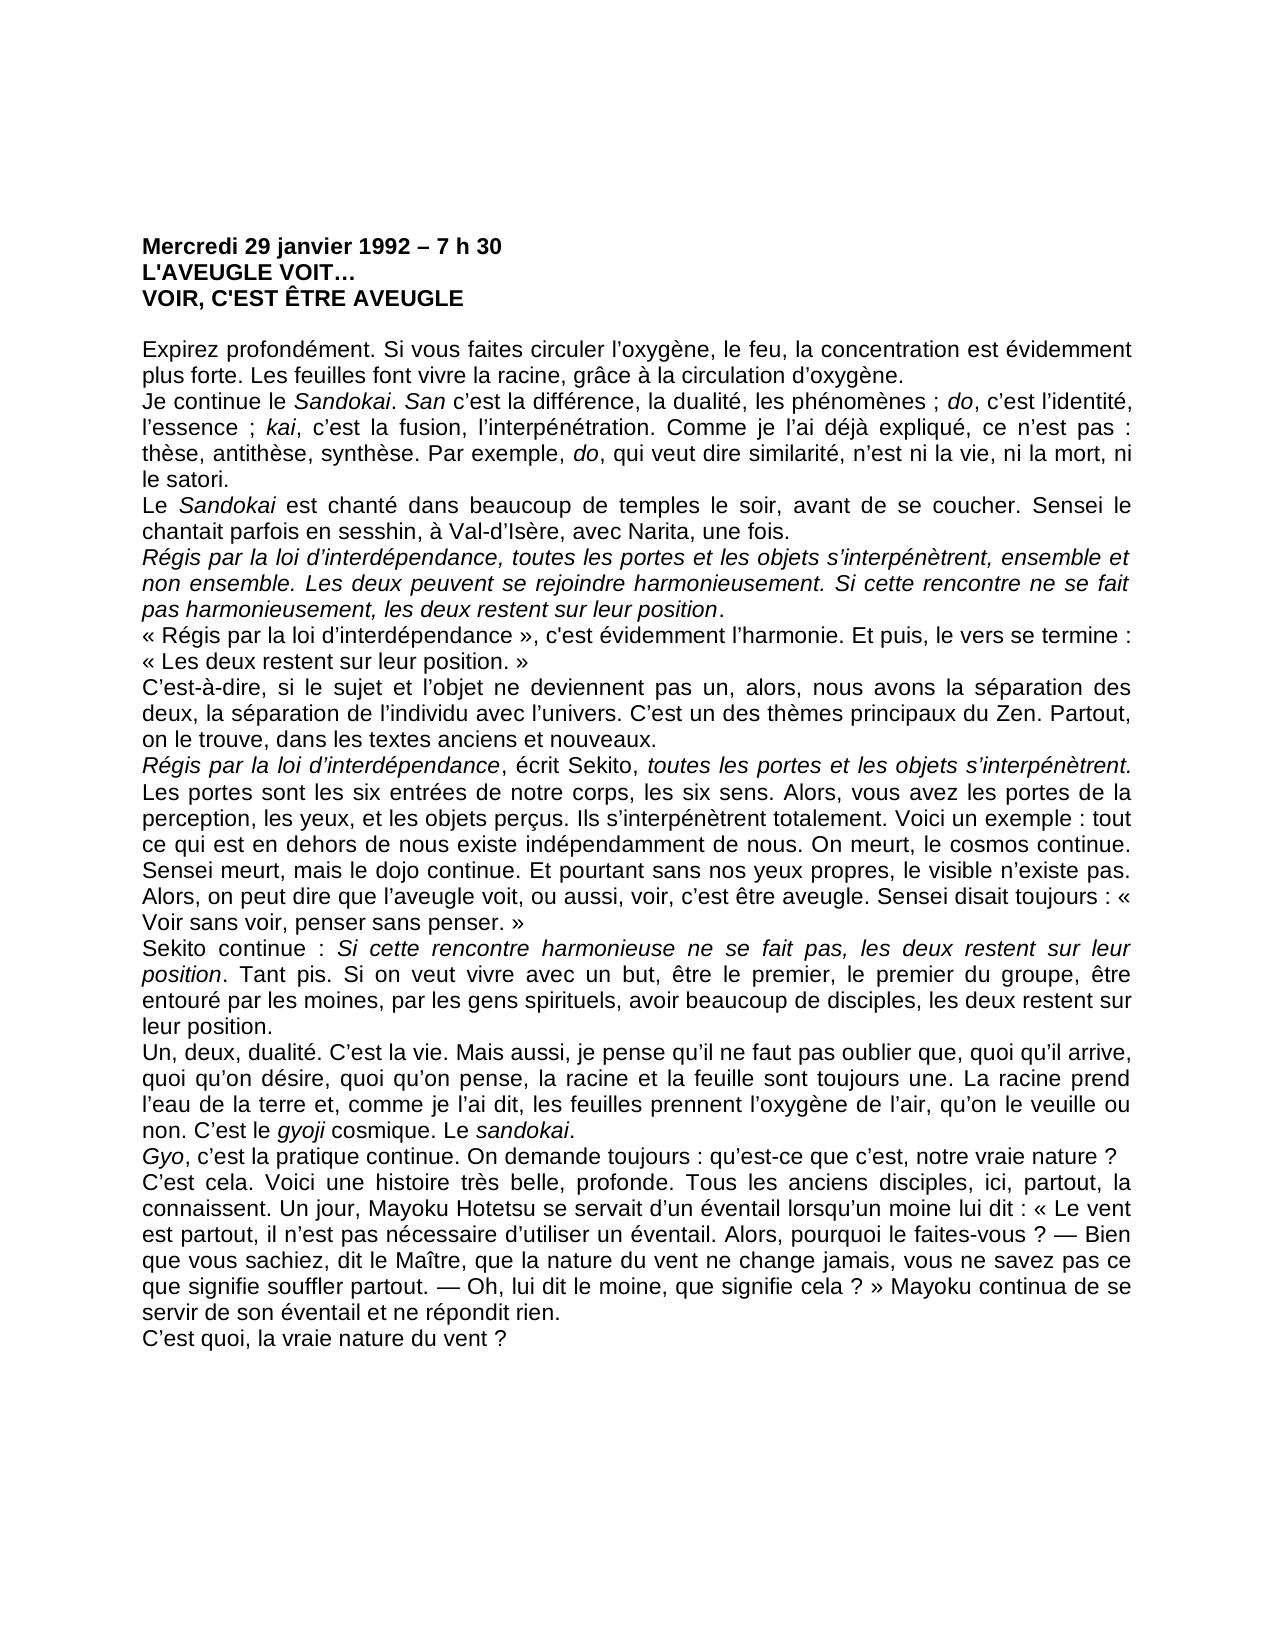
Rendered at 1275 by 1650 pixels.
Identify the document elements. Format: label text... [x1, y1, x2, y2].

text Mercredi 29 janvier 1992 – 7 h 30 L'AVEUGLE VOIT… [142, 233, 1133, 285]
text C’est cela. Voici une histoire très belle, profonde. Tous les anciens disciples, ici, partout, la connaissent. Un jour, Mayoku Hotetsu se servait d’un éventail lorsqu’un moine lui dit : « Le vent est partout, il n’est pas nécessaire d’utiliser un éventail. Alors, pourquoi le faites-vous ? — Bien que vous sachiez, dit le Maître, que la nature du vent ne change jamais, vous ne savez pas ce que signifie souffler partout. ­­— Oh, lui dit le moine, que signifie cela ? » Mayoku continua de se servir de son éventail et ne répondit rien. [142, 1169, 1133, 1326]
text VOIR, C'EST ÊTRE AVEUGLE [142, 285, 1133, 311]
text C’est quoi, la vraie nature du vent ? [142, 1326, 1133, 1352]
text Expirez profondément. Si vous faites circuler l’oxygène, le feu, la concentration est évidemment plus forte. Les feuilles font vivre la racine, grâce à la circulation d’oxygène. [142, 336, 1133, 388]
text Un, deux, dualité. C’est la vie. Mais aussi, je pense qu’il ne faut pas oublier que, quoi qu’il arrive, quoi qu’on désire, quoi qu’on pense, la racine et la feuille sont toujours une. La racine prend l’eau de la terre et, comme je l’ai dit, les feuilles prennent l’oxygène de l’air, qu’on le veuille ou non. C’est le gyoji cosmique. Le sandokai. [142, 1039, 1133, 1143]
text Je continue le Sandokai. San c’est la différence, la dualité, les phénomènes ; do, c’est l’identité, l’essence ; kai, c’est la fusion, l’interpénétration. Comme je l’ai déjà expliqué, ce n’est pas : thèse, antithèse, synthèse. Par exemple, do, qui veut dire similarité, n’est ni la vie, ni la mort, ni le satori. [142, 388, 1133, 492]
text Sekito continue : Si cette rencontre harmonieuse ne se fait pas, les deux restent sur leur position. Tant pis. Si on veut vivre avec un but, être le premier, le premier du groupe, être entouré par les moines, par les gens spirituels, avoir beaucoup de disciples, les deux restent sur leur position. [142, 935, 1133, 1039]
text « Régis par la loi d’interdépendance », c'est évidemment l’harmonie. Et puis, le vers se termine : « Les deux restent sur leur position. » [142, 623, 1133, 675]
text Gyo, c’est la pratique continue. On demande toujours : qu’est-ce que c’est, notre vraie nature ? [142, 1143, 1133, 1169]
text C’est-à-dire, si le sujet et l’objet ne deviennent pas un, alors, nous avons la séparation des deux, la séparation de l’individu avec l’univers. C’est un des thèmes principaux du Zen. Partout, on le trouve, dans les textes anciens et nouveaux. [142, 675, 1133, 753]
text Régis par la loi d’interdépendance, toutes les portes et les objets s’interpénètrent, ensemble et non ensemble. Les deux peuvent se rejoindre harmonieusement. Si cette rencontre ne se fait pas harmonieusement, les deux restent sur leur position. [142, 544, 1133, 623]
text Régis par la loi d’interdépendance, écrit Sekito, toutes les portes et les objets s’interpénètrent. Les portes sont les six entrées de notre corps, les six sens. Alors, vous avez les portes de la perception, les yeux, et les objets perçus. Ils s’interpénètrent totalement. Voici un exemple : tout ce qui est en dehors de nous existe indépendamment de nous. On meurt, le cosmos continue. Sensei meurt, mais le dojo continue. Et pourtant sans nos yeux propres, le visible n’existe pas. Alors, on peut dire que l’aveugle voit, ou aussi, voir, c’est être aveugle. Sensei disait toujours : « Voir sans voir, penser sans penser. » [142, 753, 1133, 935]
text Le Sandokai est chanté dans beaucoup de temples le soir, avant de se coucher. Sensei le chantait parfois en sesshin, à Val-d’Isère, avec Narita, une fois. [142, 492, 1133, 544]
